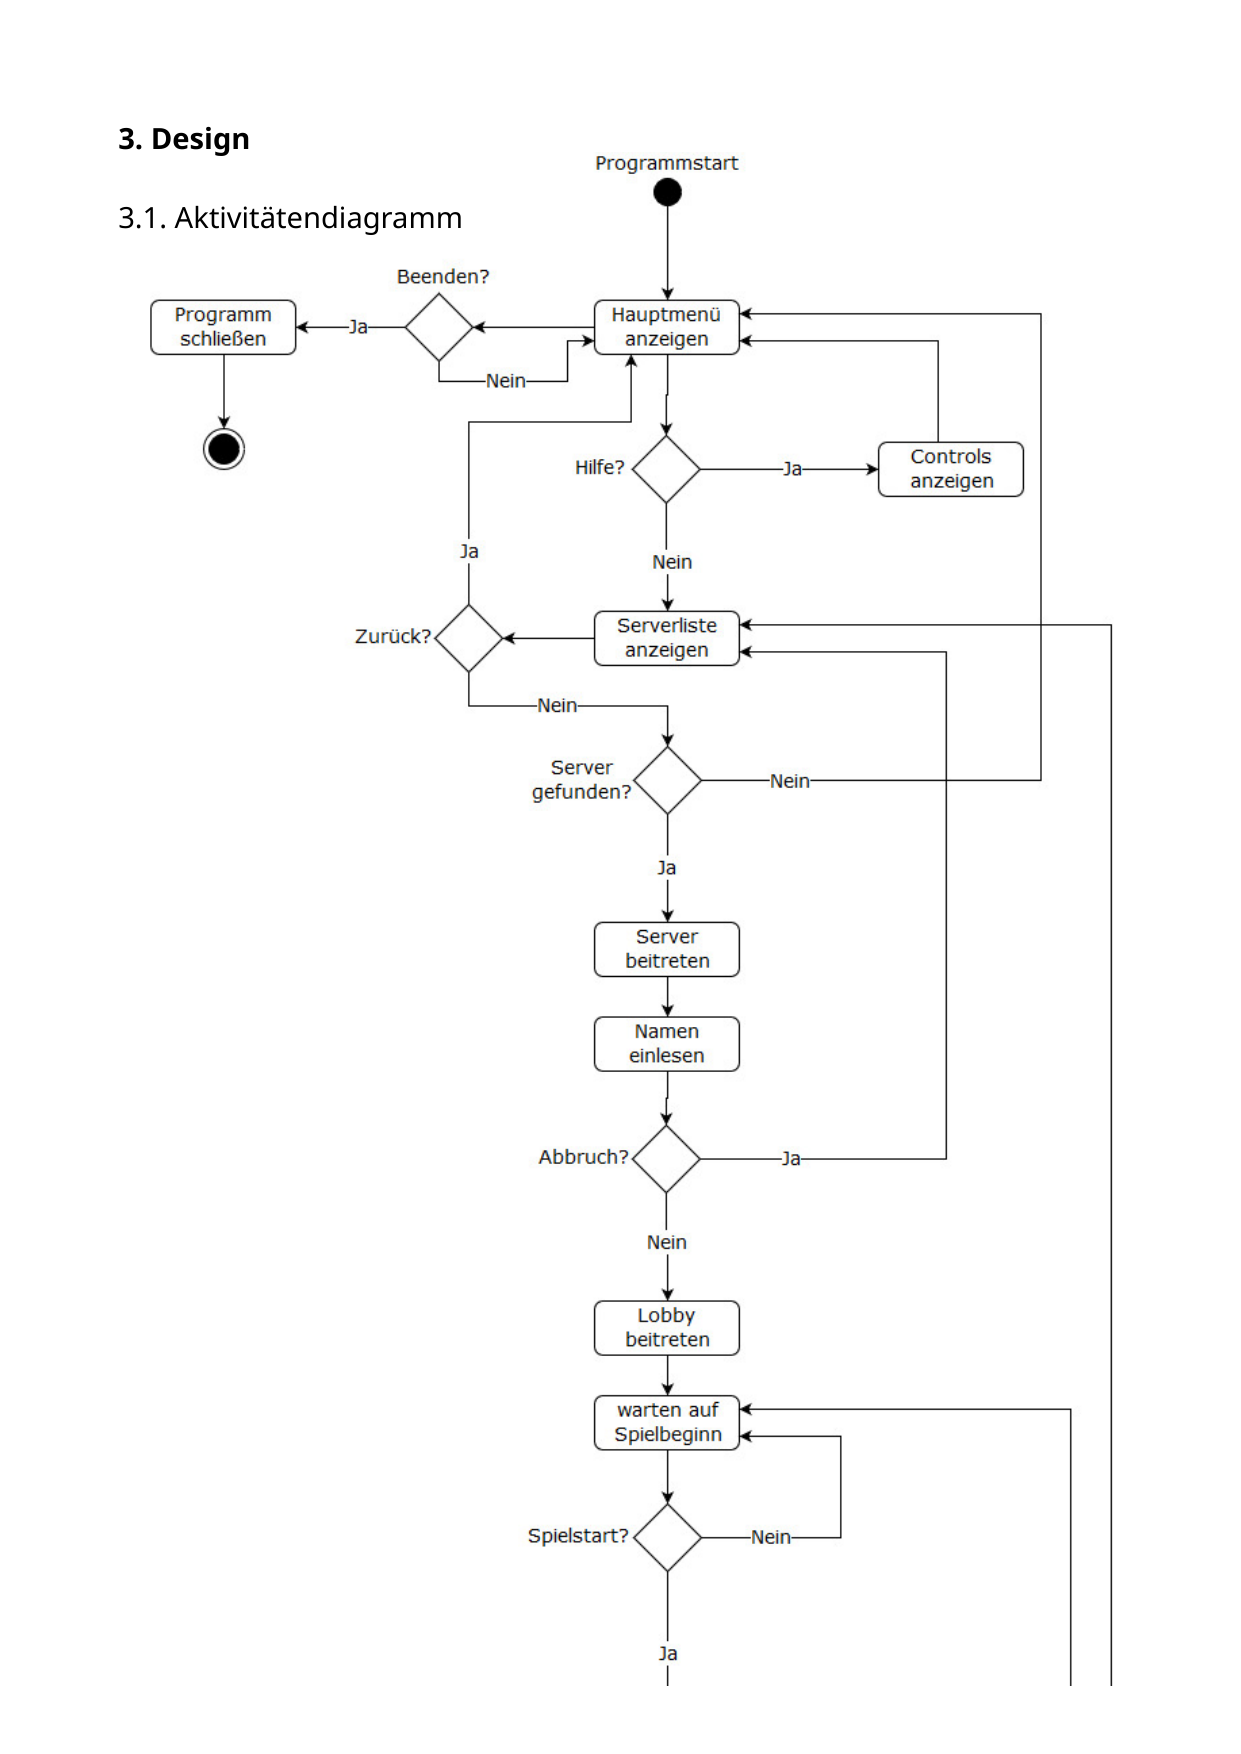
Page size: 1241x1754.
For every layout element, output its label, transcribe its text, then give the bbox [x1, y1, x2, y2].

picture [118, 152, 1123, 1686]
text 3. Design [118, 118, 1122, 152]
